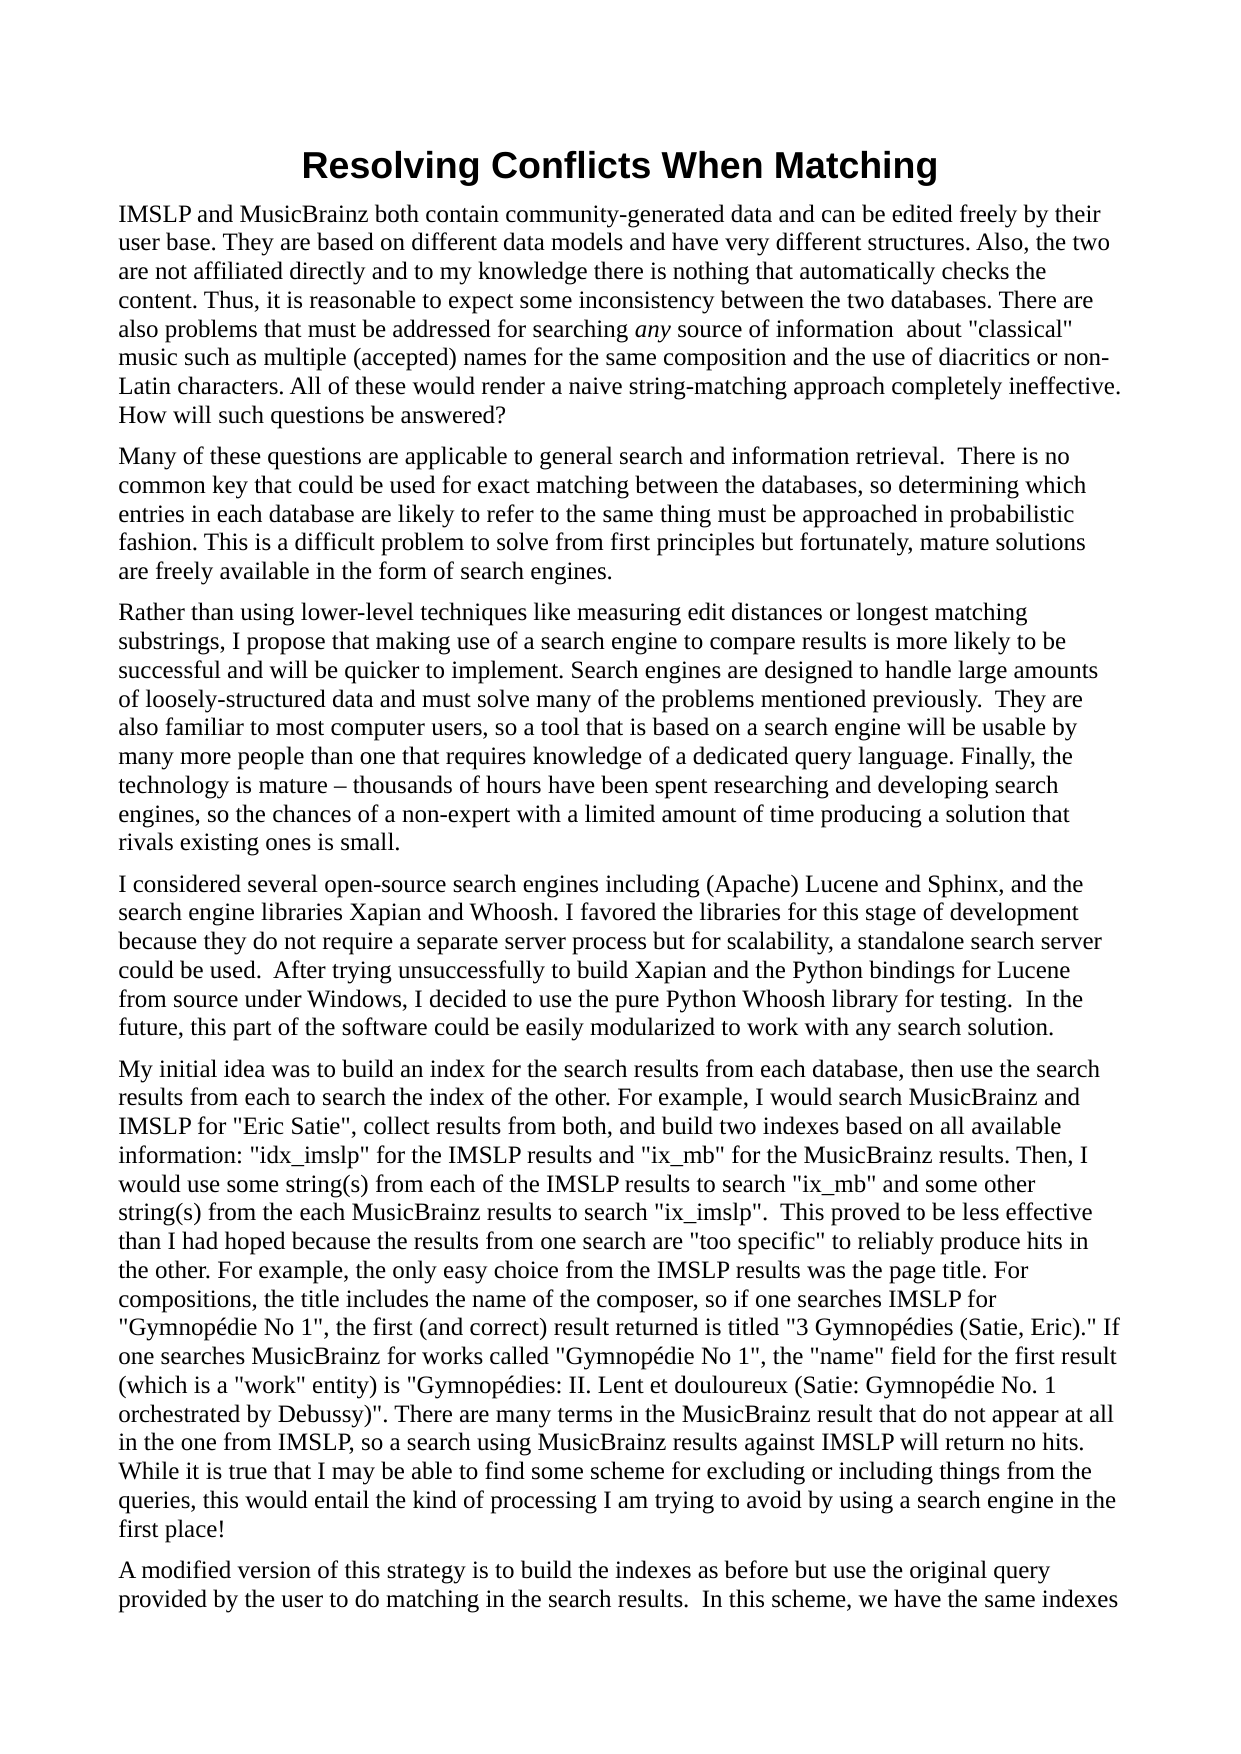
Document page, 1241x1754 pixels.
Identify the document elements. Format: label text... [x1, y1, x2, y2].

text A modified version of this strategy is to build the indexes as before but use the original query provided by the user to do matching in the search results. In this scheme, we have the same indexes [118, 1555, 1122, 1612]
text Rather than using lower-level techniques like measuring edit distances or longest matching substrings, I propose that making use of a search engine to compare results is more likely to be successful and will be quicker to implement. Search engines are designed to handle large amounts of loosely-structured data and must solve many of the problems mentioned previously. They are also familiar to most computer users, so a tool that is based on a search engine will be usable by many more people than one that requires knowledge of a dedicated query language. Finally, the technology is mature – thousands of hours have been spent researching and developing search engines, so the chances of a non-expert with a limited amount of time producing a solution that rivals existing ones is small. [118, 597, 1122, 856]
title Resolving Conflicts When Matching [118, 143, 1122, 186]
text IMSLP and MusicBrainz both contain community-generated data and can be edited freely by their user base. They are based on different data models and have very different structures. Also, the two are not affiliated directly and to my knowledge there is nothing that automatically checks the content. Thus, it is reasonable to expect some inconsistency between the two databases. There are also problems that must be addressed for searching any source of information about "classical" music such as multiple (accepted) names for the same composition and the use of diacritics or non-Latin characters. All of these would render a naive string-matching approach completely ineffective. How will such questions be answered? [118, 199, 1122, 429]
text My initial idea was to build an index for the search results from each database, then use the search results from each to search the index of the other. For example, I would search MusicBrainz and IMSLP for "Eric Satie", collect results from both, and build two indexes based on all available information: "idx_imslp" for the IMSLP results and "ix_mb" for the MusicBrainz results. Then, I would use some string(s) from each of the IMSLP results to search "ix_mb" and some other string(s) from the each MusicBrainz results to search "ix_imslp". This proved to be less effective than I had hoped because the results from one search are "too specific" to reliably produce hits in the other. For example, the only easy choice from the IMSLP results was the page title. For compositions, the title includes the name of the composer, so if one searches IMSLP for "Gymnopédie No 1", the first (and correct) result returned is titled "3 Gymnopédies (Satie, Eric)." If one searches MusicBrainz for works called "Gymnopédie No 1", the "name" field for the first result (which is a "work" entity) is "Gymnopédies: II. Lent et douloureux (Satie: Gymnopédie No. 1 orchestrated by Debussy)". There are many terms in the MusicBrainz result that do not appear at all in the one from IMSLP, so a search using MusicBrainz results against IMSLP will return no hits. While it is true that I may be able to find some scheme for excluding or including things from the queries, this would entail the kind of processing I am trying to avoid by using a search engine in the first place! [118, 1054, 1122, 1542]
text Many of these questions are applicable to general search and information retrieval. There is no common key that could be used for exact matching between the databases, so determining which entries in each database are likely to refer to the same thing must be approached in probabilistic fashion. This is a difficult problem to solve from first principles but fortunately, mature solutions are freely available in the form of search engines. [118, 441, 1122, 585]
text I considered several open-source search engines including (Apache) Lucene and Sphinx, and the search engine libraries Xapian and Whoosh. I favored the libraries for this stage of development because they do not require a separate server process but for scalability, a standalone search server could be used. After trying unsuccessfully to build Xapian and the Python bindings for Lucene from source under Windows, I decided to use the pure Python Whoosh library for testing. In the future, this part of the software could be easily modularized to work with any search solution. [118, 869, 1122, 1041]
